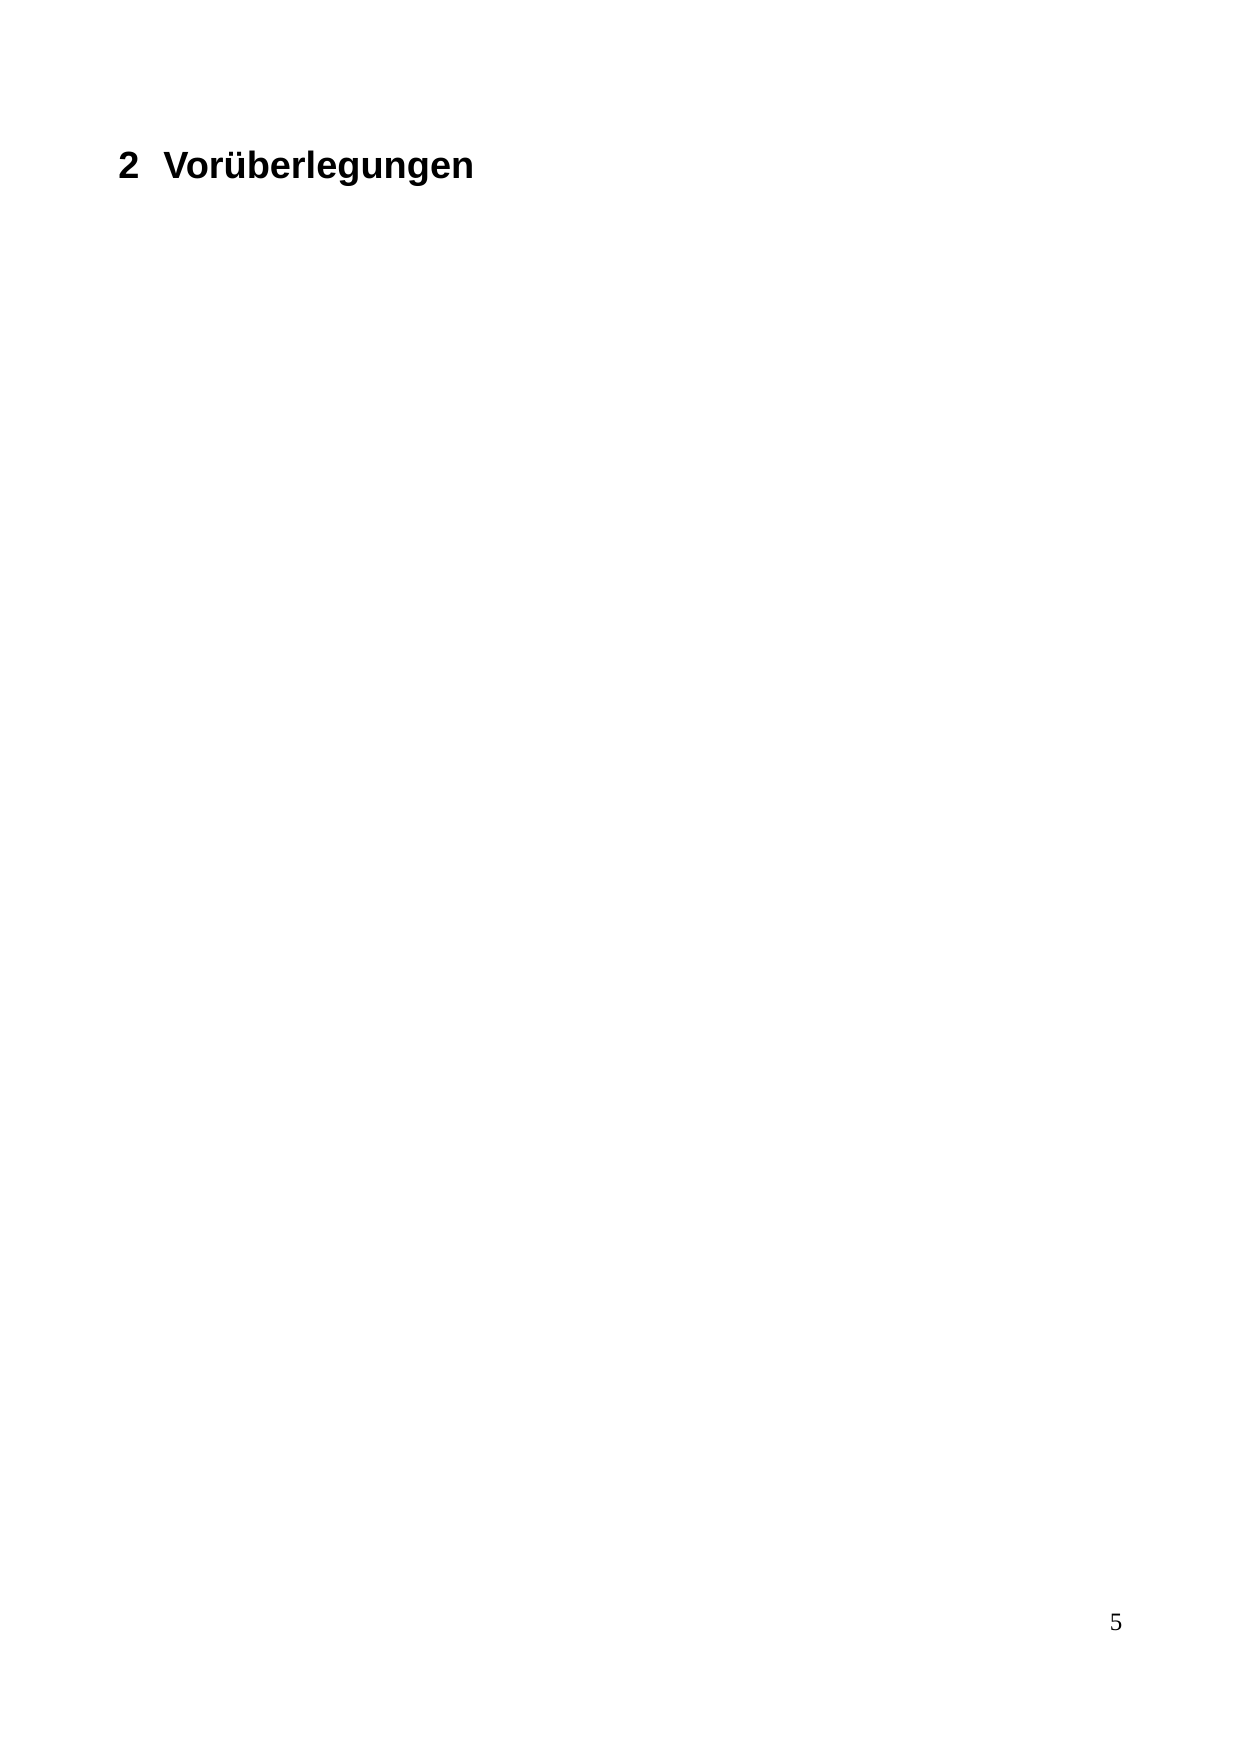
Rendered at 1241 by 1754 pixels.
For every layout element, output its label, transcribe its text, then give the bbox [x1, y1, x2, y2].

subtitle Vorüberlegungen [118, 143, 1122, 187]
